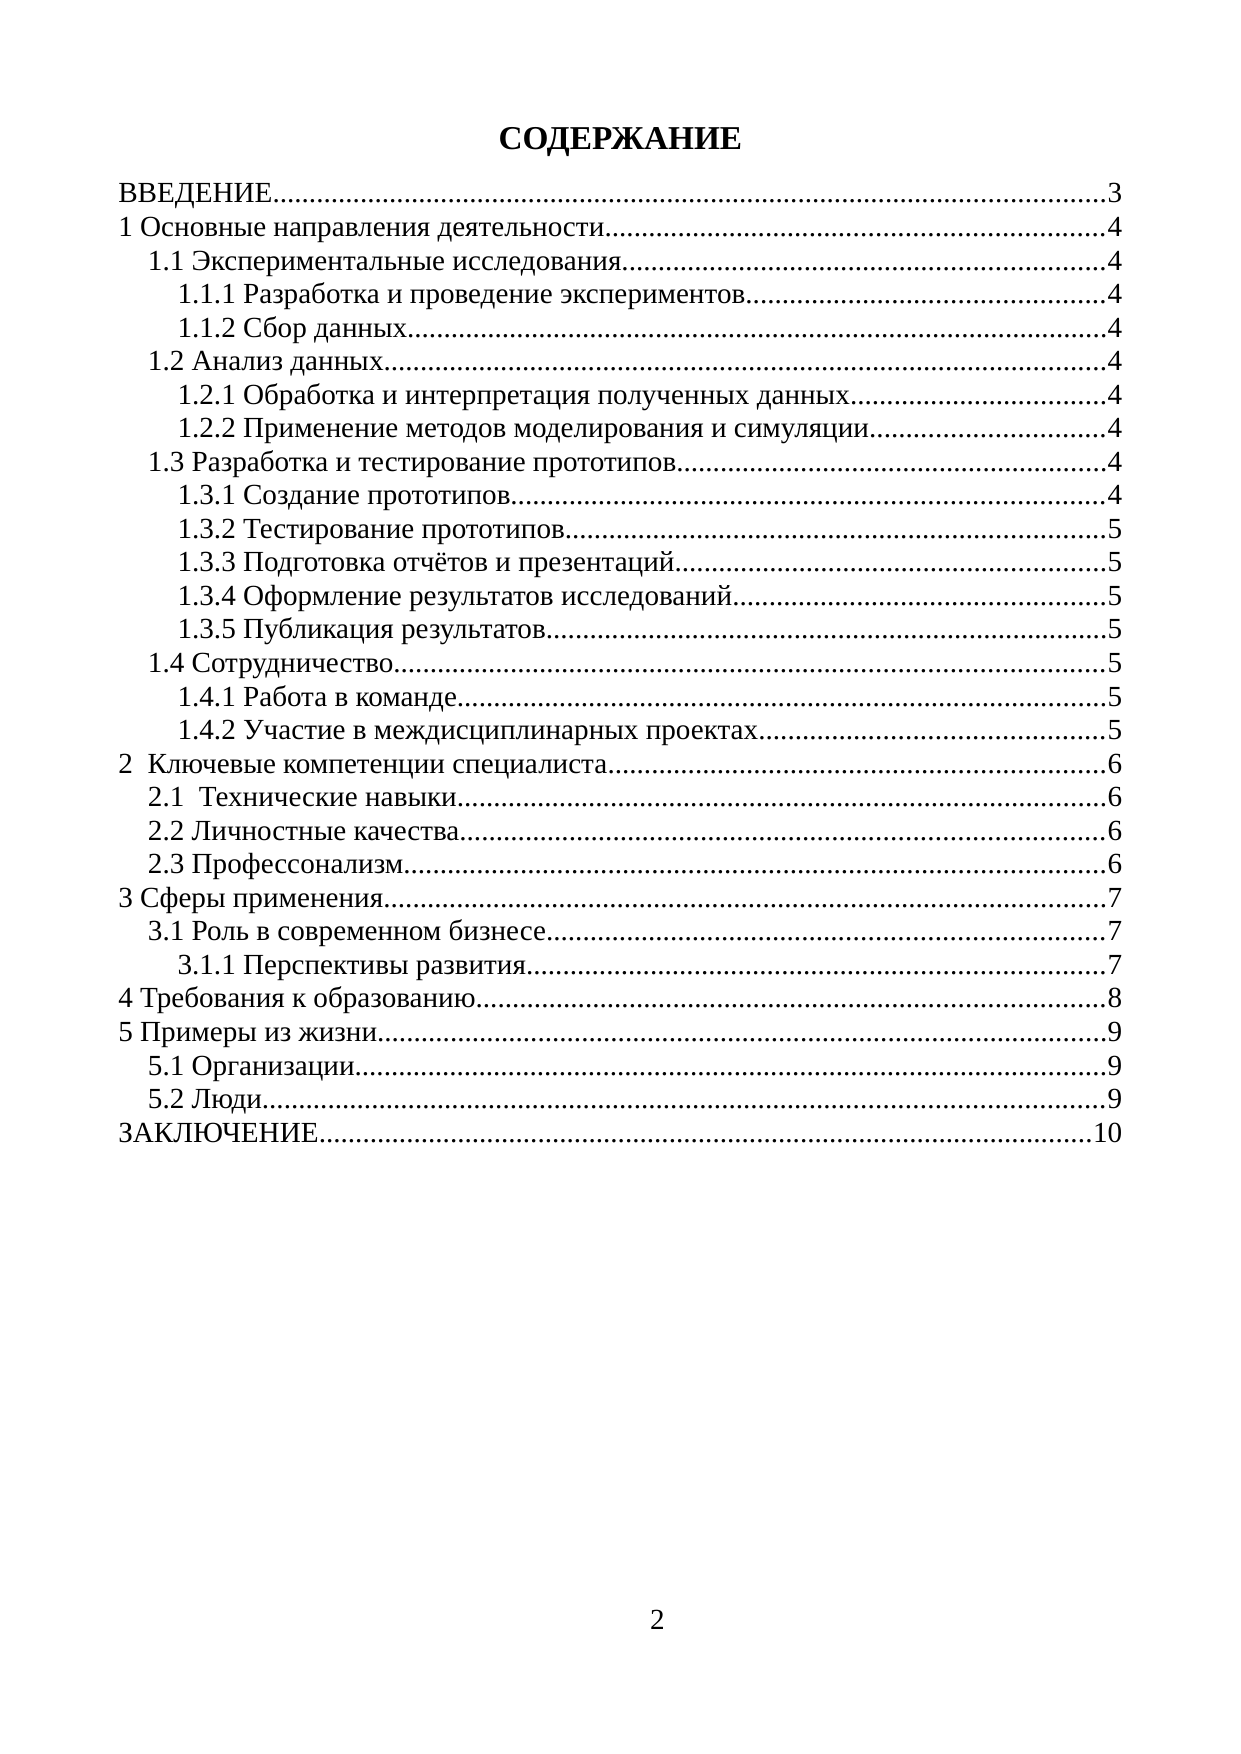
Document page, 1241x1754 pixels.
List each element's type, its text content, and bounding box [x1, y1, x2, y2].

text 3 Сферы применения 7 [118, 880, 1122, 913]
text 2.3 Профессонализм 6 [148, 846, 1122, 880]
text 5.1 Организации 9 [148, 1048, 1122, 1081]
text 3.1 Роль в современном бизнесе 7 [148, 913, 1122, 947]
text 2.2 Личностные качества 6 [148, 813, 1122, 846]
text 1.1 Экспериментальные исследования 4 [148, 243, 1122, 276]
text 1.3.4 Оформление результатов исследований 5 [177, 578, 1122, 612]
subtitle Содержание [118, 118, 1122, 156]
text 1.2.2 Применение методов моделирования и симуляции 4 [177, 410, 1122, 444]
text 1.4.2 Участие в междисциплинарных проектах 5 [177, 712, 1122, 746]
text 5 Примеры из жизни 9 [118, 1014, 1122, 1048]
text 1.3.5 Публикация результатов 5 [177, 612, 1122, 645]
text 5.2 Люди 9 [148, 1081, 1122, 1115]
text 2.1 Технические навыки 6 [148, 779, 1122, 813]
text ВВЕДЕНИЕ 3 [118, 176, 1122, 209]
text 1.3 Разработка и тестирование прототипов 4 [148, 444, 1122, 477]
text 1.1.2 Сбор данных 4 [177, 310, 1122, 343]
text 1.1.1 Разработка и проведение экспериментов 4 [177, 276, 1122, 310]
text ЗАКЛЮЧЕНИЕ 10 [118, 1115, 1122, 1148]
text 1 Основные направления деятельности 4 [118, 209, 1122, 243]
text 1.2.1 Обработка и интерпретация полученных данных 4 [177, 377, 1122, 410]
text 1.4 Сотрудничество 5 [148, 645, 1122, 679]
text 1.4.1 Работа в команде 5 [177, 679, 1122, 712]
text 2 Ключевые компетенции специалиста 6 [118, 746, 1122, 779]
text 1.3.3 Подготовка отчётов и презентаций 5 [177, 544, 1122, 578]
text 4 Требования к образованию 8 [118, 981, 1122, 1014]
text 3.1.1 Перспективы развития 7 [177, 947, 1122, 981]
text 1.3.1 Создание прототипов 4 [177, 477, 1122, 511]
text 1.2 Анализ данных 4 [148, 343, 1122, 377]
text 1.3.2 Тестирование прототипов 5 [177, 511, 1122, 544]
